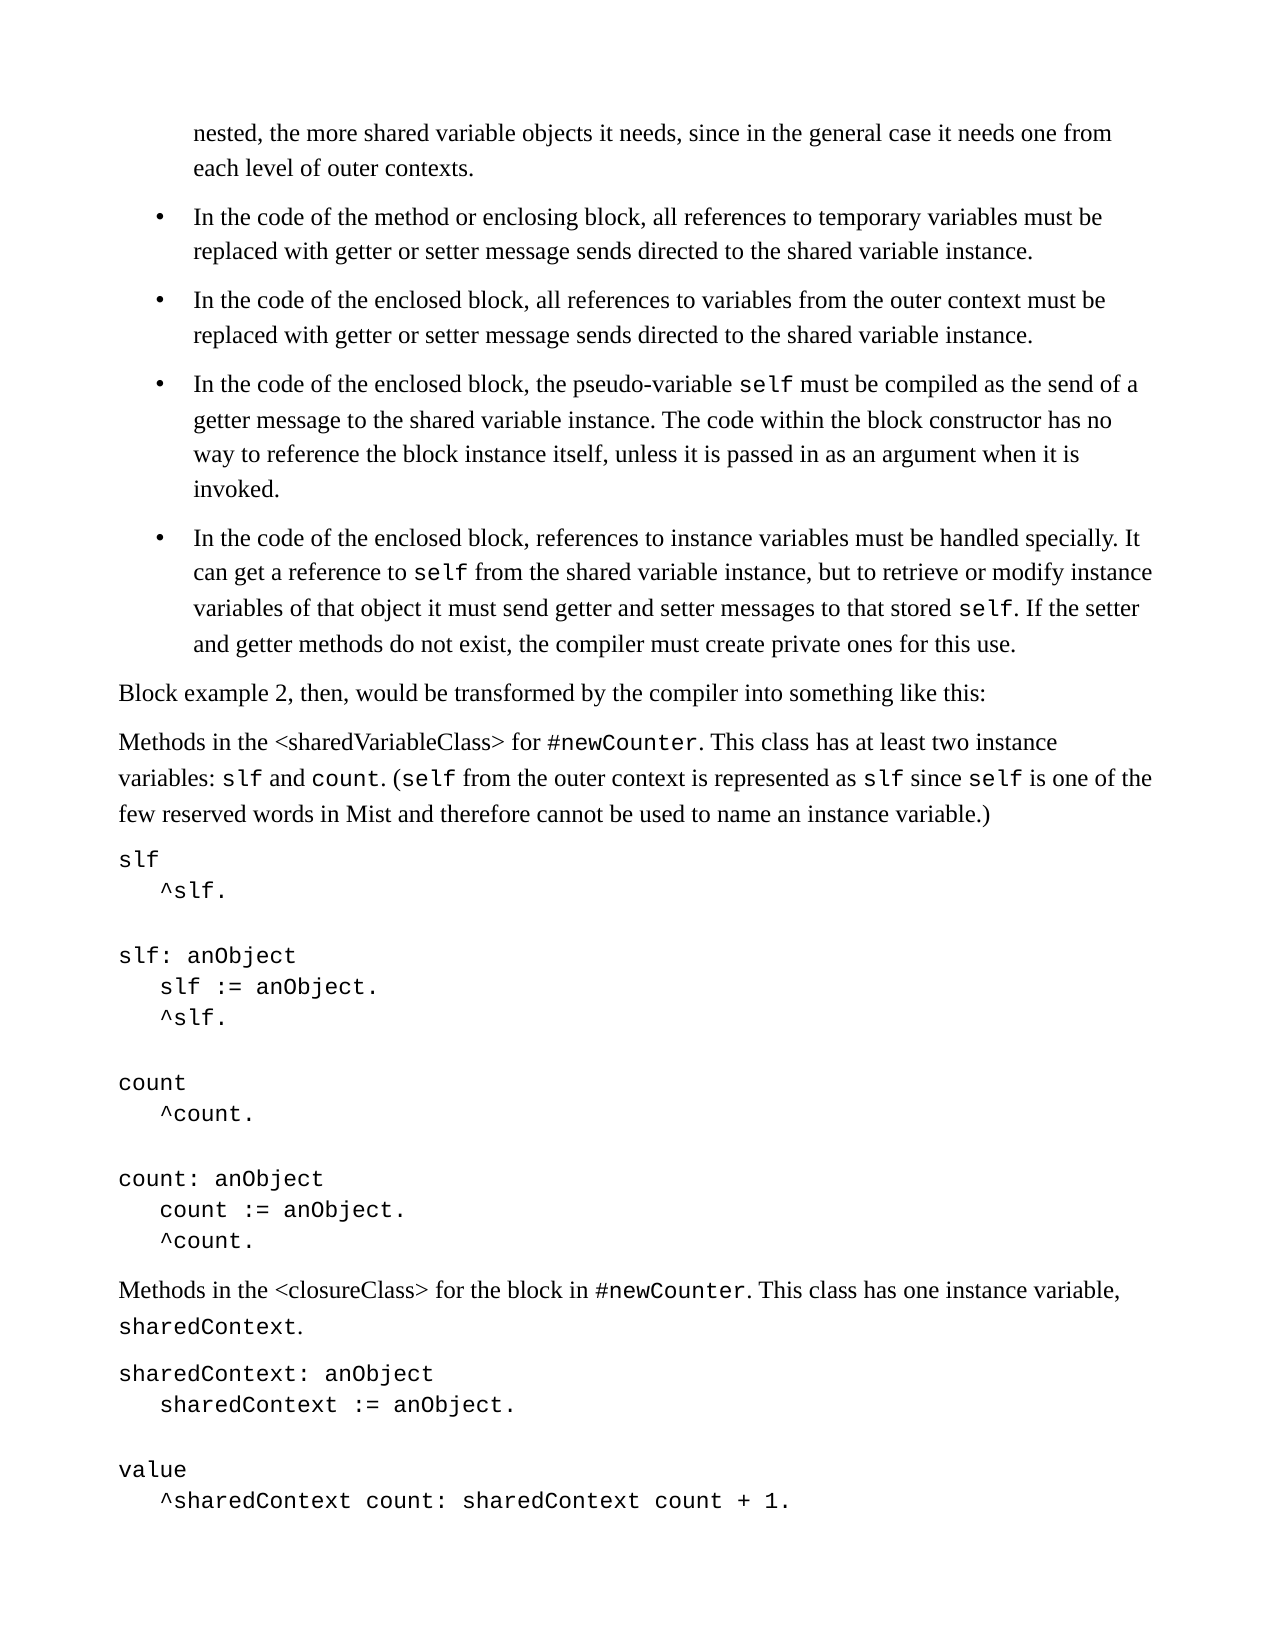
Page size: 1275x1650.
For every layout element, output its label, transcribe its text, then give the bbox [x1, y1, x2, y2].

text ^slf. [118, 1006, 1157, 1032]
text Methods in the <sharedVariableClass> for #newCounter. This class has at least two instance variables: slf and count. (self from the outer context is represented as slf since self is one of the few reserved words in Mist and therefore cannot be used to name an instance variable.) [118, 727, 1157, 828]
text sharedContext: anObject [118, 1362, 1157, 1388]
list In the code of the enclosed block, the pseudo-variable self must be compiled as the send of a getter message to the shared variable instance. The code within the block constructor has no way to reference the block instance itself, unless it is passed in as an argument when it is invoked. [156, 369, 1157, 502]
text Block example 2, then, would be transformed by the compiler into something like this: [118, 678, 1157, 707]
text count := anObject. [118, 1198, 1157, 1224]
list nested, the more shared variable objects it needs, since in the general case it needs one from each level of outer contexts. [156, 118, 1157, 181]
text count [118, 1071, 1157, 1097]
text slf: anObject [118, 944, 1157, 970]
text ^count. [118, 1102, 1157, 1128]
text count: anObject [118, 1167, 1157, 1193]
text slf [118, 848, 1157, 874]
text ^sharedContext count: sharedContext count + 1. [118, 1489, 1157, 1515]
list In the code of the method or enclosing block, all references to temporary variables must be replaced with getter or setter message sends directed to the shared variable instance. [156, 202, 1157, 265]
list In the code of the enclosed block, all references to variables from the outer context must be replaced with getter or setter message sends directed to the shared variable instance. [156, 285, 1157, 348]
text ^count. [118, 1229, 1157, 1255]
text Methods in the <closureClass> for the block in #newCounter. This class has one instance variable, sharedContext. [118, 1275, 1157, 1342]
text sharedContext := anObject. [118, 1393, 1157, 1419]
list In the code of the enclosed block, references to instance variables must be handled specially. It can get a reference to self from the shared variable instance, but to retrieve or modify instance variables of that object it must send getter and setter messages to that stored self. If the setter and getter methods do not exist, the compiler must create private ones for this use. [156, 523, 1157, 658]
text slf := anObject. [118, 975, 1157, 1001]
text ^slf. [118, 879, 1157, 905]
text value [118, 1458, 1157, 1484]
